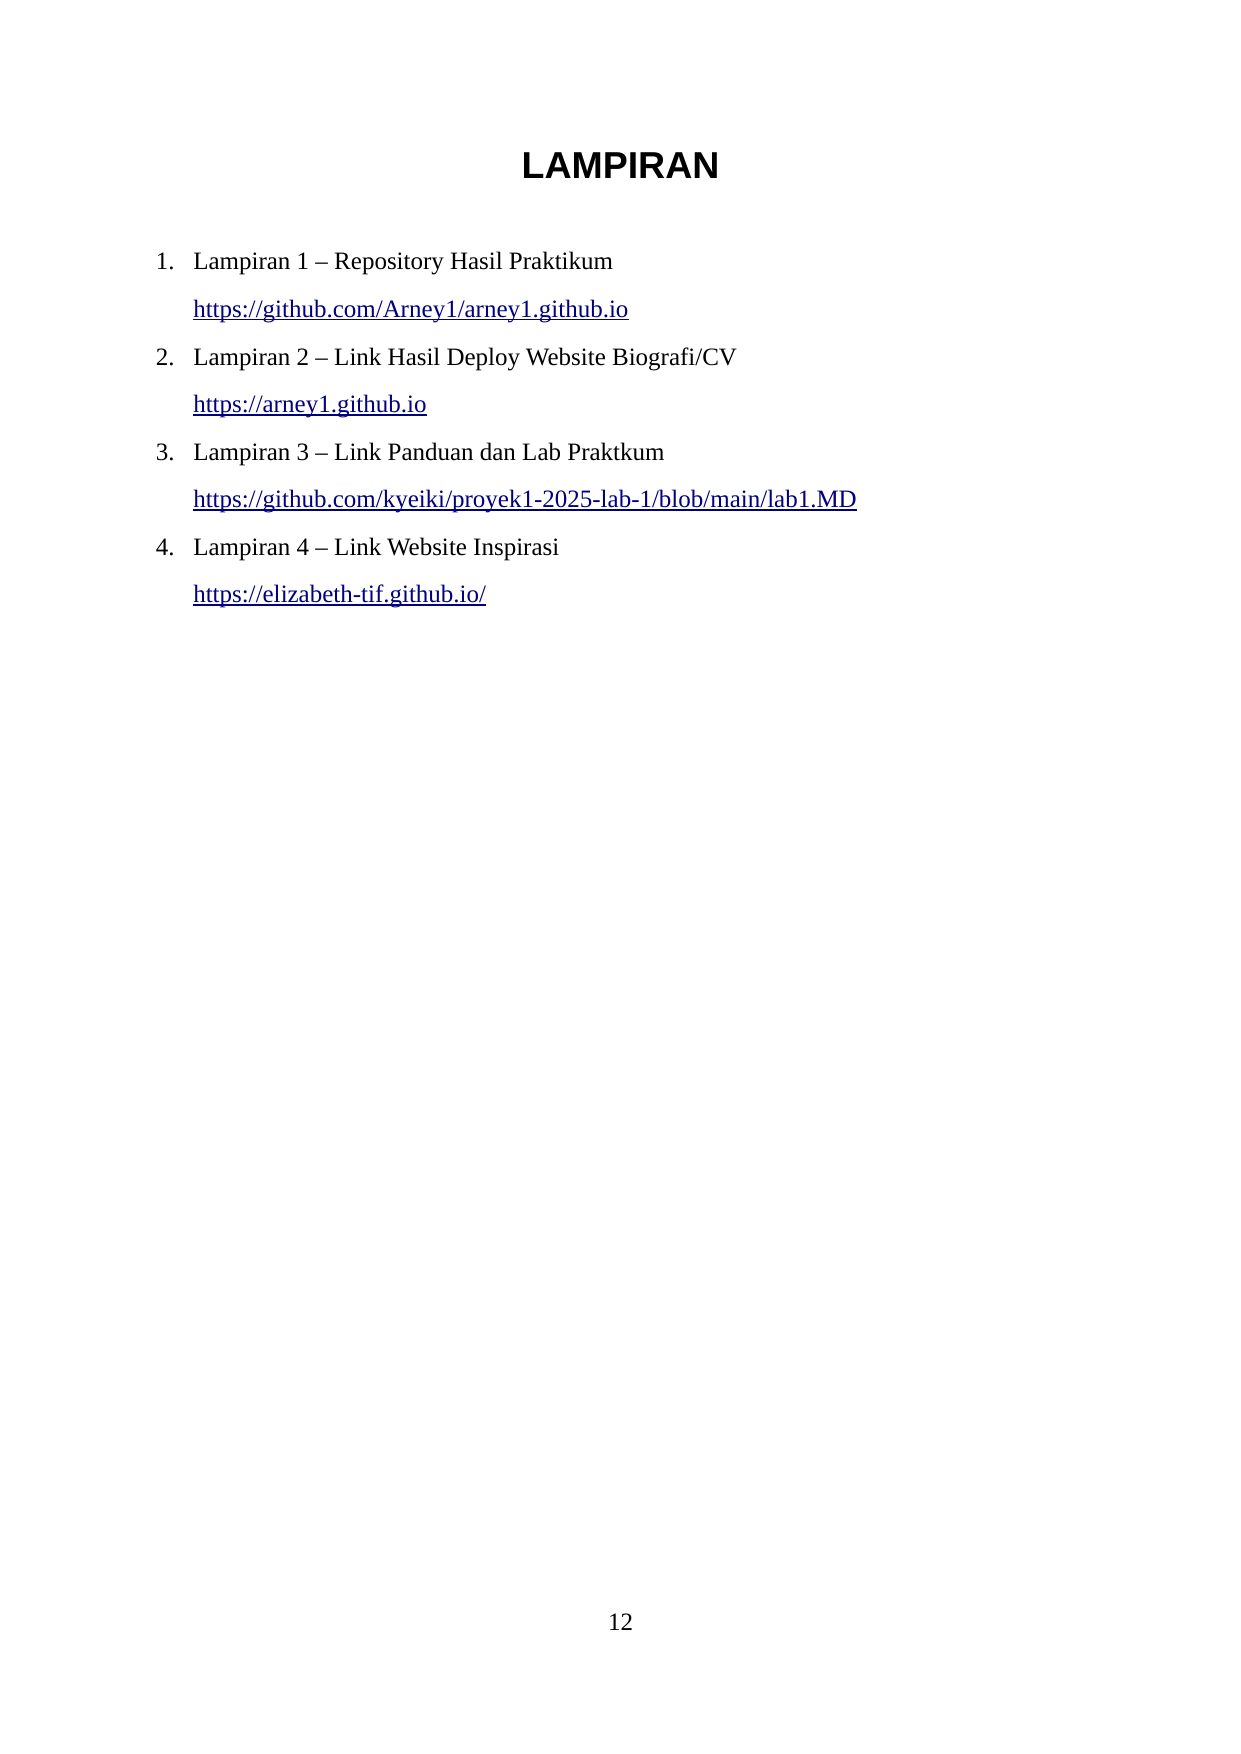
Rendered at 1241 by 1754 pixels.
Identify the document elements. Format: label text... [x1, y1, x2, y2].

list Lampiran 4 – Link Website Inspirasi [156, 532, 1122, 561]
list Lampiran 2 – Link Hasil Deploy Website Biografi/CV [156, 342, 1122, 370]
list https://elizabeth-tif.github.io/ [156, 579, 1122, 608]
list https://github.com/Arney1/arney1.github.io [156, 294, 1122, 323]
list https://github.com/kyeiki/proyek1-2025-lab-1/blob/main/lab1.MD [156, 484, 1122, 513]
list https://arney1.github.io [156, 389, 1122, 418]
list Lampiran 3 – Link Panduan dan Lab Praktkum [156, 437, 1122, 466]
list Lampiran 1 – Repository Hasil Praktikum [156, 246, 1122, 275]
subtitle LAMPIRAN [118, 143, 1122, 186]
